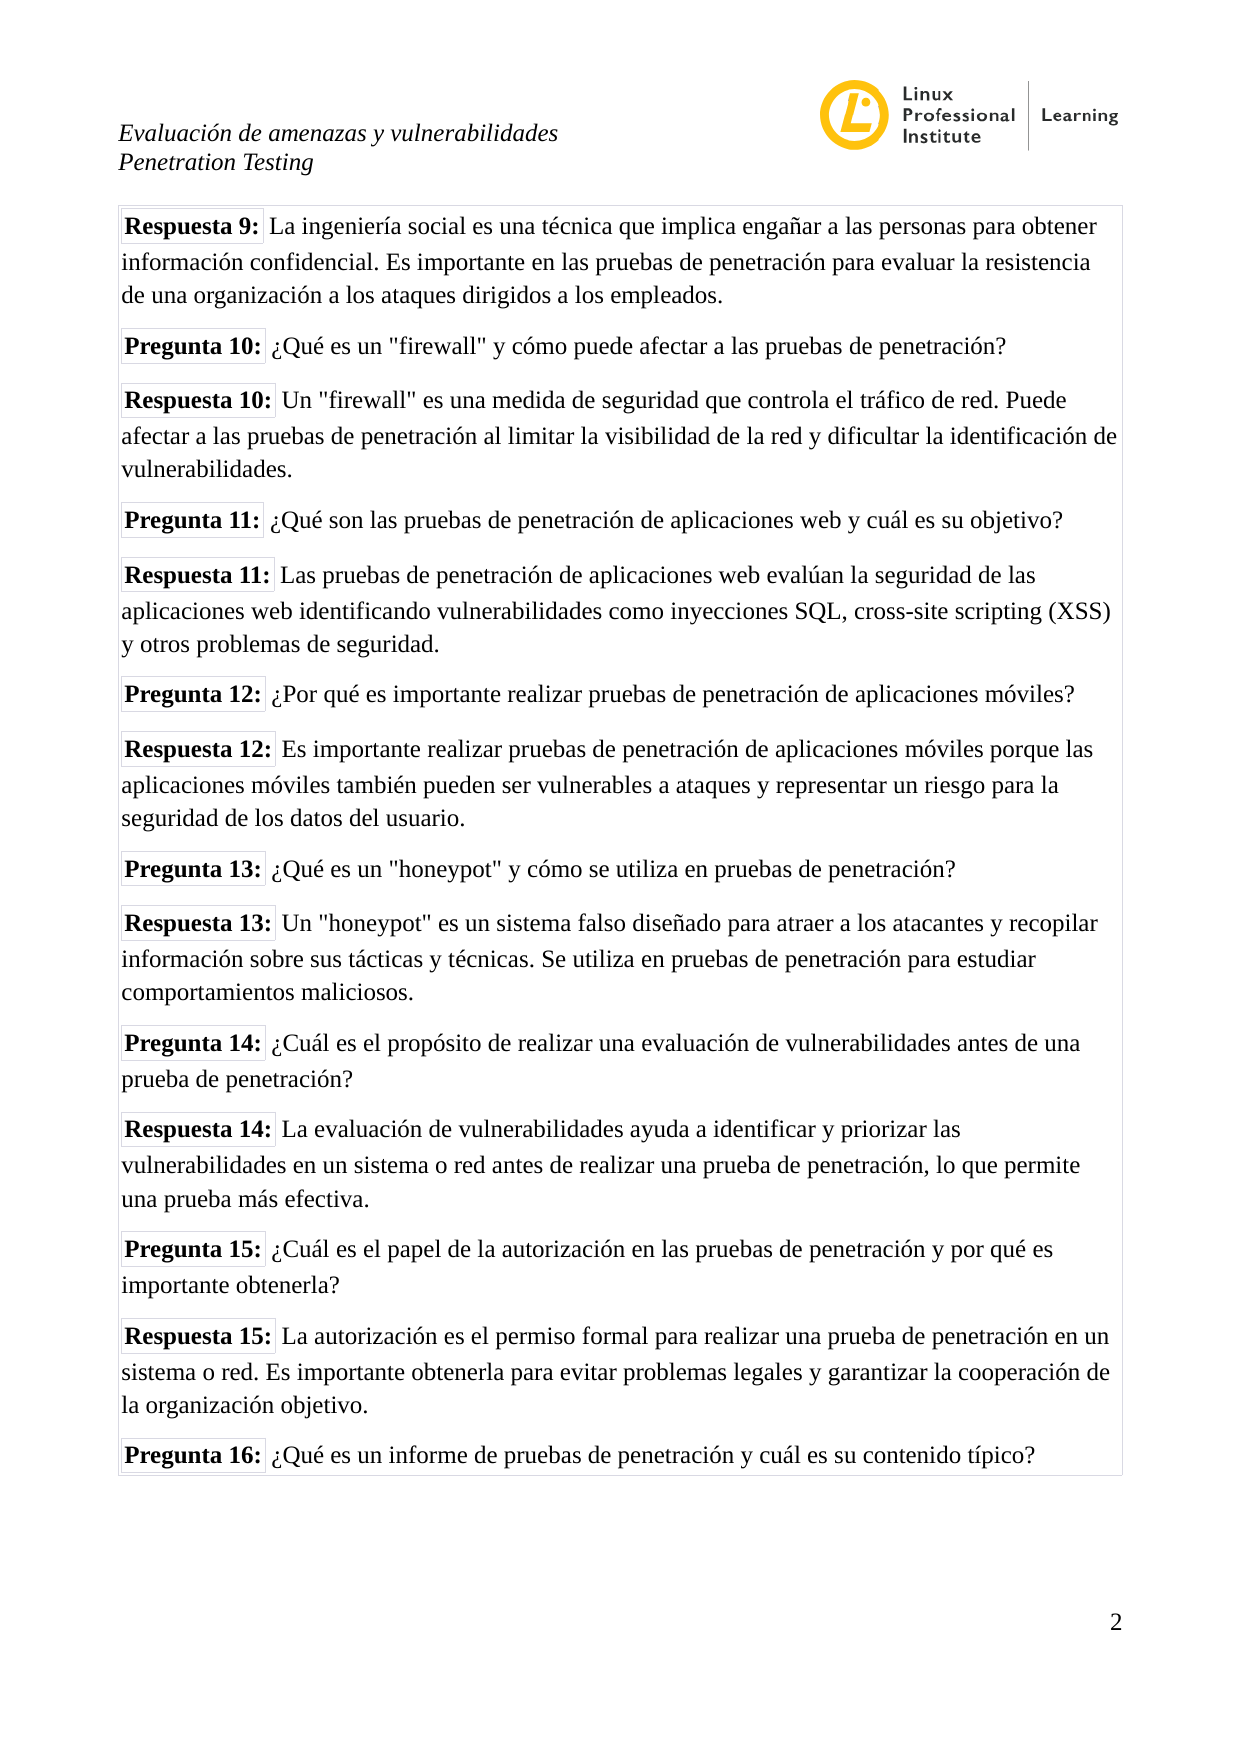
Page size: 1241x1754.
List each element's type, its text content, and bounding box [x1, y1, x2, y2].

text Respuesta 12: Es importante realizar pruebas de penetración de aplicaciones móviles porque las aplicaciones móviles también pueden ser vulnerables a ataques y representar un riesgo para la seguridad de los datos del usuario. [119, 728, 1122, 832]
text Respuesta 13: Un "honeypot" es un sistema falso diseñado para atraer a los atacantes y recopilar información sobre sus tácticas y técnicas. Se utiliza en pruebas de penetración para estudiar comportamientos maliciosos. [119, 902, 1122, 1006]
text Respuesta 14: La evaluación de vulnerabilidades ayuda a identificar y priorizar las vulnerabilidades en un sistema o red antes de realizar una prueba de penetración, lo que permite una prueba más efectiva. [119, 1108, 1122, 1212]
text Pregunta 10: ¿Qué es un "firewall" y cómo puede afectar a las pruebas de penetración? [119, 325, 1122, 363]
text Respuesta 11: Las pruebas de penetración de aplicaciones web evalúan la seguridad de las aplicaciones web identificando vulnerabilidades como inyecciones SQL, cross-site scripting (XSS) y otros problemas de seguridad. [119, 554, 1122, 657]
picture [819, 79, 1119, 151]
text Pregunta 16: ¿Qué es un informe de pruebas de penetración y cuál es su contenido típico? [119, 1434, 1122, 1475]
text Pregunta 14: ¿Cuál es el propósito de realizar una evaluación de vulnerabilidades antes de una prueba de penetración? [119, 1022, 1122, 1093]
text Respuesta 15: La autorización es el permiso formal para realizar una prueba de penetración en un sistema o red. Es importante obtenerla para evitar problemas legales y garantizar la cooperación de la organización objetivo. [119, 1315, 1122, 1419]
text Pregunta 11: ¿Qué son las pruebas de penetración de aplicaciones web y cuál es su objetivo? [119, 499, 1122, 537]
text Respuesta 10: Un "firewall" es una medida de seguridad que controla el tráfico de red. Puede afectar a las pruebas de penetración al limitar la visibilidad de la red y dificultar la identificación de vulnerabilidades. [119, 379, 1122, 483]
text Respuesta 9: La ingeniería social es una técnica que implica engañar a las personas para obtener información confidencial. Es importante en las pruebas de penetración para evaluar la resistencia de una organización a los ataques dirigidos a los empleados. [119, 206, 1122, 309]
text Pregunta 12: ¿Por qué es importante realizar pruebas de penetración de aplicaciones móviles? [119, 673, 1122, 711]
text Pregunta 15: ¿Cuál es el papel de la autorización en las pruebas de penetración y por qué es importante obtenerla? [119, 1228, 1122, 1299]
text Pregunta 13: ¿Qué es un "honeypot" y cómo se utiliza en pruebas de penetración? [119, 848, 1122, 885]
